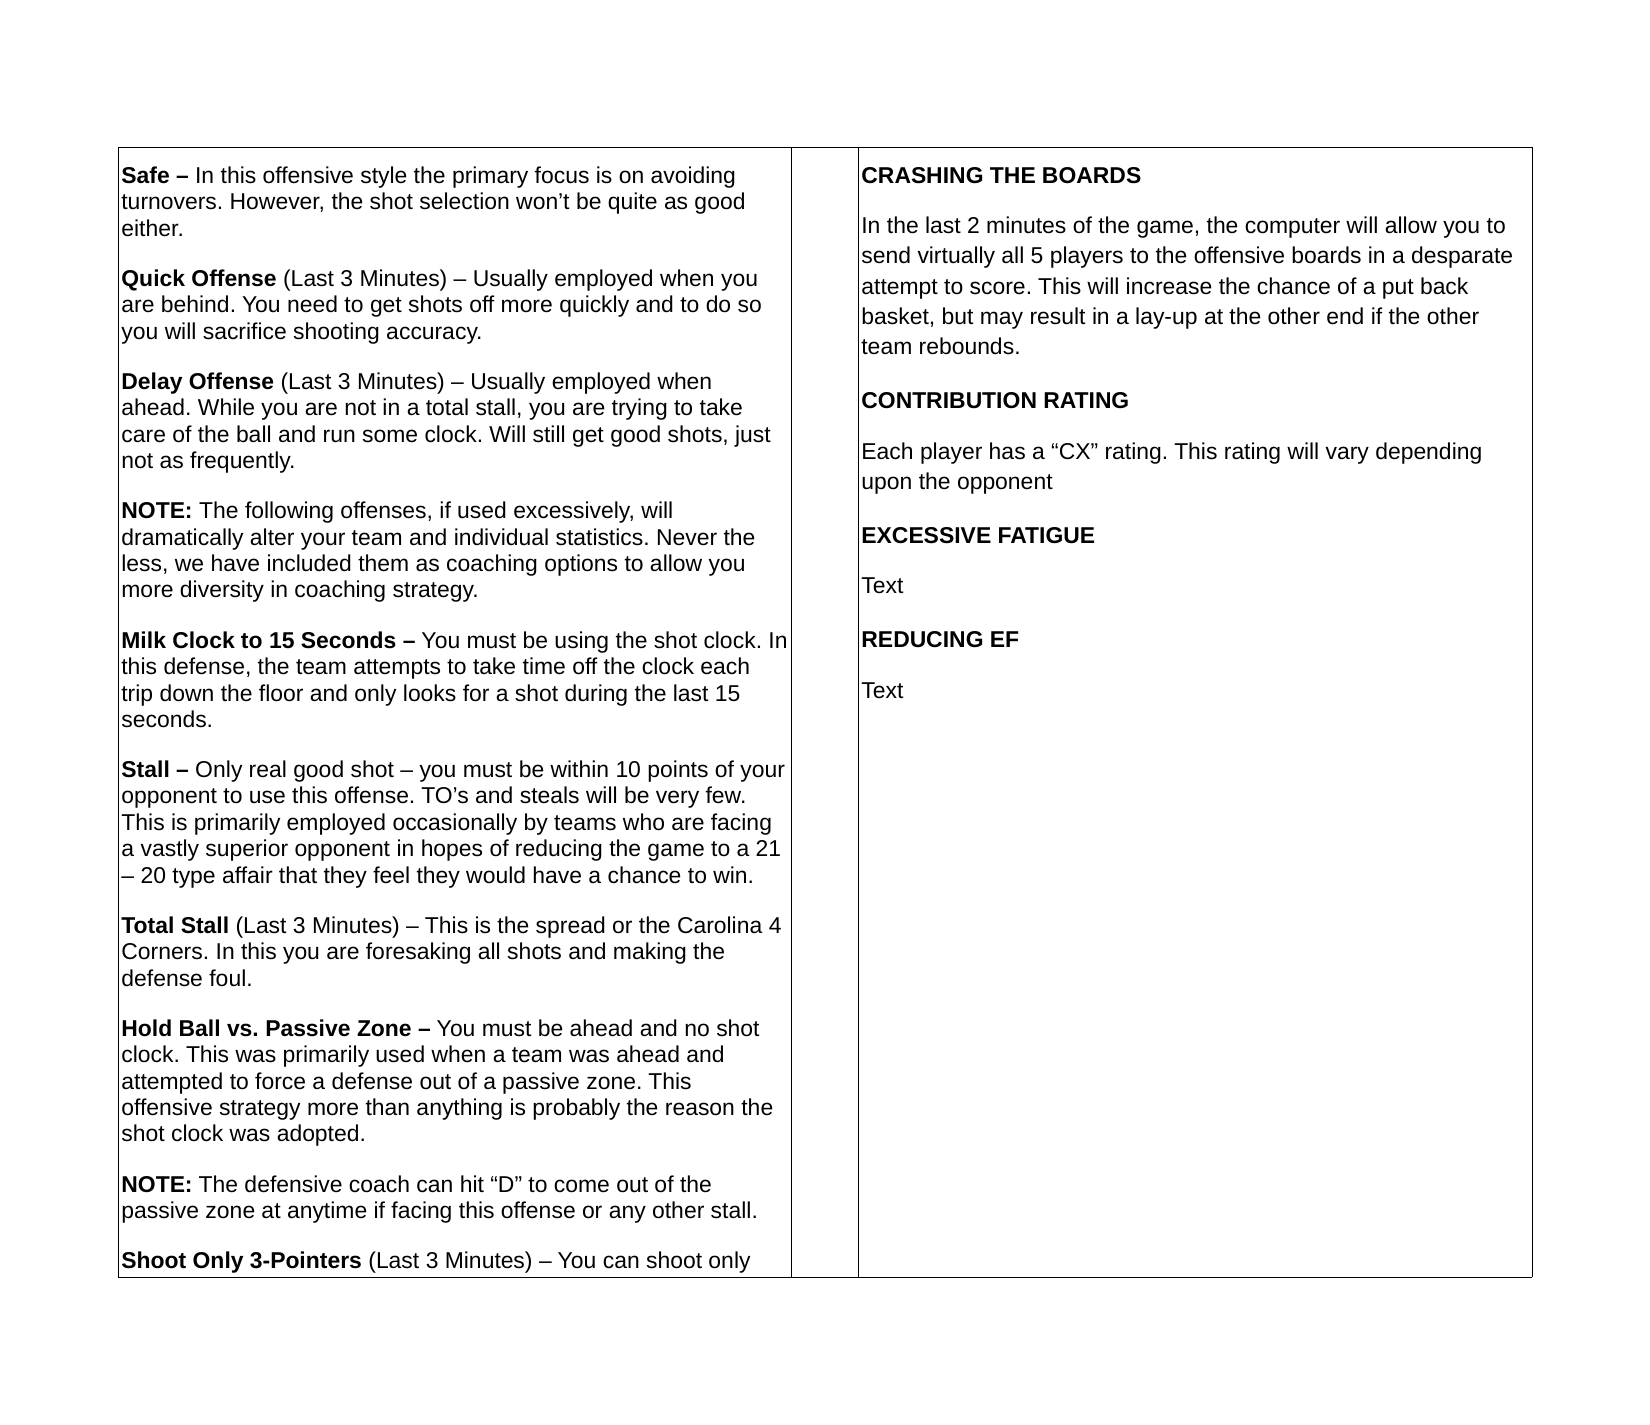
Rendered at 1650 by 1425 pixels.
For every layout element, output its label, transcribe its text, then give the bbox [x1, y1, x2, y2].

table_header [792, 148, 858, 1277]
table_header CRASHING THE BOARDS In the last 2 minutes of the game, the computer will allow you to send virtually all 5 players to the offensive boards in a desparate attempt to score. This will increase the chance of a put back basket, but may result in a lay-up at the other end if the other team rebounds. CONTRIBUTION RATING Each player has a “CX” rating. This rating will vary depending upon the opponent EXCESSIVE FATIGUE Text REDUCING EF Text [859, 148, 1532, 1277]
table_header Safe – In this offensive style the primary focus is on avoiding turnovers. However, the shot selection won’t be quite as good either. Quick Offense (Last 3 Minutes) – Usually employed when you are behind. You need to get shots off more quickly and to do so you will sacrifice shooting accuracy. Delay Offense (Last 3 Minutes) – Usually employed when ahead. While you are not in a total stall, you are trying to take care of the ball and run some clock. Will still get good shots, just not as frequently. NOTE: The following offenses, if used excessively, will dramatically alter your team and individual statistics. Never the less, we have included them as coaching options to allow you more diversity in coaching strategy. Milk Clock to 15 Seconds – You must be using the shot clock. In this defense, the team attempts to take time off the clock each trip down the floor and only looks for a shot during the last 15 seconds. Stall – Only real good shot – you must be within 10 points of your opponent to use this offense. TO’s and steals will be very few. This is primarily employed occasionally by teams who are facing a vastly superior opponent in hopes of reducing the game to a 21 – 20 type affair that they feel they would have a chance to win. Total Stall (Last 3 Minutes) – This is the spread or the Carolina 4 Corners. In this you are foresaking all shots and making the defense foul. Hold Ball vs. Passive Zone – You must be ahead and no shot clock. This was primarily used when a team was ahead and attempted to force a defense out of a passive zone. This offensive strategy more than anything is probably the reason the shot clock was adopted. NOTE: The defensive coach can hit “D” to come out of the passive zone at anytime if facing this offense or any other stall. Shoot Only 3-Pointers (Last 3 Minutes) – You can shoot only [119, 148, 791, 1277]
